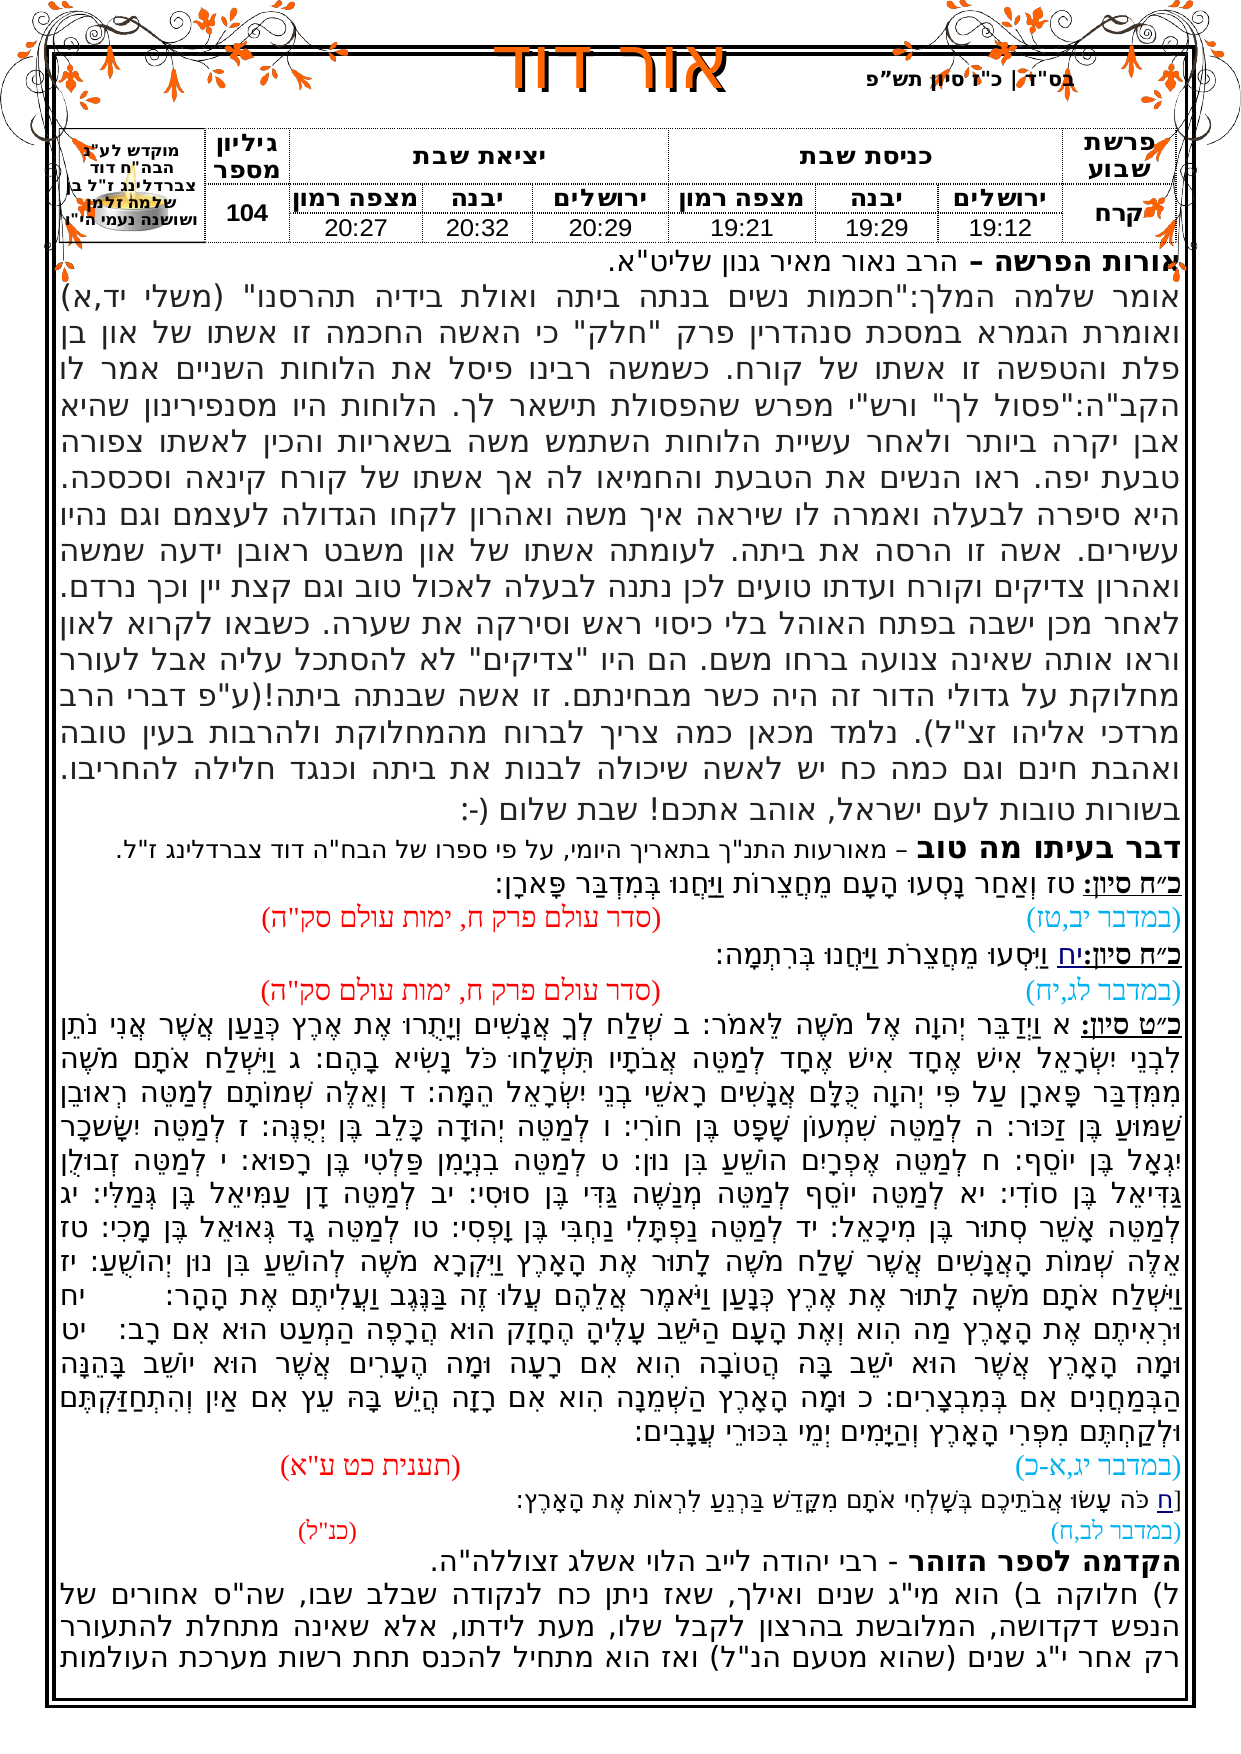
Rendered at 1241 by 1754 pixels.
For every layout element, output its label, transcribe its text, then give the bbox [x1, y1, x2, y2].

list (במדבר יג,א-כ) (תענית כט ע"א) [59, 1448, 1182, 1482]
picture [341, 221, 349, 234]
list (במדבר לג,יח) (סדר עולם פרק ח, ימות עולם סק"ה) [59, 973, 1182, 1007]
list כ״ט סיון: א וַיְדַבֵּר יְהוָה אֶל מֹשֶׁה לֵּאמֹר: ב שְׁלַח לְךָ אֲנָשִׁים וְיָתֻרוּ אֶת אֶרֶץ כְּנַעַן אֲשֶׁר אֲנִי נֹתֵן לִבְנֵי יִשְׂרָאֵל אִישׁ אֶחָד אִישׁ אֶחָד לְמַטֵּה אֲבֹתָיו תִּשְׁלָחוּ כֹּל נָשִׂיא בָהֶם: ג וַיִּשְׁלַח אֹתָם מֹשֶׁה מִמִּדְבַּר פָּארָן עַל פִּי יְהוָה כֻּלָּם אֲנָשִׁים רָאשֵׁי בְנֵי יִשְׂרָאֵל הֵמָּה: ד וְאֵלֶּה שְׁמוֹתָם לְמַטֵּה רְאוּבֵן שַׁמּוּעַ בֶּן זַכּוּר: ה לְמַטֵּה שִׁמְעוֹן שָׁפָט בֶּן חוֹרִי: ו לְמַטֵּה יְהוּדָה כָּלֵב בֶּן יְפֻנֶּה: ז לְמַטֵּה יִשָּׂשכָר יִגְאָל בֶּן יוֹסֵף: ח לְמַטֵּה אֶפְרָיִם הוֹשֵׁעַ בִּן נוּן: ט לְמַטֵּה בִנְיָמִן פַּלְטִי בֶּן רָפוּא: י לְמַטֵּה זְבוּלֻן גַּדִּיאֵל בֶּן סוֹדִי: יא לְמַטֵּה יוֹסֵף לְמַטֵּה מְנַשֶּׁה גַּדִּי בֶּן סוּסִי: יב לְמַטֵּה דָן עַמִּיאֵל בֶּן גְּמַלִּי: יג לְמַטֵּה אָשֵׁר סְתוּר בֶּן מִיכָאֵל: יד לְמַטֵּה נַפְתָּלִי נַחְבִּי בֶּן וָפְסִי: טו לְמַטֵּה גָד גְּאוּאֵל בֶּן מָכִי: טז אֵלֶּה שְׁמוֹת הָאֲנָשִׁים אֲשֶׁר שָׁלַח מֹשֶׁה לָתוּר אֶת הָאָרֶץ וַיִּקְרָא מֹשֶׁה לְהוֹשֵׁעַ בִּן נוּן יְהוֹשֻׁעַ: יז וַיִּשְׁלַח אֹתָם מֹשֶׁה לָתוּר אֶת אֶרֶץ כְּנָעַן וַיֹּאמֶר אֲלֵהֶם עֲלוּ זֶה בַּנֶּגֶב וַעֲלִיתֶם אֶת הָהָר: יח וּרְאִיתֶם אֶת הָאָרֶץ מַה הִוא וְאֶת הָעָם הַיֹּשֵׁב עָלֶיהָ הֶחָזָק הוּא הֲרָפֶה הַמְעַט הוּא אִם רָב: יט וּמָה הָאָרֶץ אֲשֶׁר הוּא יֹשֵׁב בָּהּ הֲטוֹבָה הִוא אִם רָעָה וּמָה הֶעָרִים אֲשֶׁר הוּא יוֹשֵׁב בָּהֵנָּה הַבְּמַחֲנִים אִם בְּמִבְצָרִים: כ וּמָה הָאָרֶץ הַשְּׁמֵנָה הִוא אִם רָזָה הֲיֵשׁ בָּהּ עֵץ אִם אַיִן וְהִתְחַזַּקְתֶּם וּלְקַחְתֶּם מִפְּרִי הָאָרֶץ וְהַיָּמִים יְמֵי בִּכּוּרֵי עֲנָבִים: [59, 1007, 1182, 1448]
list [ח כֹּה עָשׂוּ אֲבֹתֵיכֶם בְּשָׁלְחִי אֹתָם מִקָּדֵשׁ בַּרְנֵעַ לִרְאוֹת אֶת הָאָרֶץ: [59, 1482, 1182, 1516]
list הקדמה לספר הזוהר - רבי יהודה לייב הלוי אשלג זצוללה"ה.‬ [59, 1545, 1182, 1579]
list דבר בעיתו מה טוב – מאורעות התנ"ך בתאריך היומי, על פי ספרו של הבח"ה דוד צברדלינג ז"ל.‬ [59, 829, 1182, 866]
list כ״ח סיון:יח וַיִּסְעוּ מֵחֲצֵרֹת וַיַּחֲנוּ בְּרִתְמָה: [59, 933, 1182, 973]
text אומר שלמה המלך:"חכמות נשים בנתה ביתה ואולת בידיה תהרסנו" (משלי יד,א) ואומרת הגמרא במסכת סנהדרין פרק "חלק" כי האשה החכמה זו אשתו של און בן פלת והטפשה זו אשתו של קורח. כשמשה רבינו פיסל את הלוחות השניים אמר לו הקב"ה:"פסול לך" ורש"י מפרש שהפסולת תישאר לך. הלוחות היו מסנפירינון שהיא אבן יקרה ביותר ולאחר עשיית הלוחות השתמש משה בשאריות והכין לאשתו צפורה טבעת יפה. ראו הנשים את הטבעת והחמיאו לה אך אשתו של קורח קינאה וסכסכה.היא סיפרה לבעלה ואמרה לו שיראה איך משה ואהרון לקחו הגדולה לעצמם וגם נהיו עשירים. אשה זו הרסה את ביתה. לעומתה אשתו של און משבט ראובן ידעה שמשה ואהרון צדיקים וקורח ועדתו טועים לכן נתנה לבעלה לאכול טוב וגם קצת יין וכך נרדם.לאחר מכן ישבה בפתח האוהל בלי כיסוי ראש וסירקה את שערה. כשבאו לקרוא לאון וראו אותה שאינה צנועה ברחו משם. הם היו "צדיקים" לא להסתכל עליה אבל לעורר מחלוקת על גדולי הדור זה היה כשר מבחינתם. זו אשה שבנתה ביתה!(ע"פ דברי הרב מרדכי אליהו זצ"ל). נלמד מכאן כמה צריך לברוח מהמחלוקת ולהרבות בעין טובה ואהבת חינם וגם כמה כח יש לאשה שיכולה לבנות את ביתה וכנגד חלילה להחריבו.בשורות טובות לעם ישראל, אוהב אתכם! שבת שלום ‎:-)‎ [59, 278, 1182, 829]
picture [892, 0, 1241, 282]
text ל) חלוקה ב) הוא מי"ג שנים ואילך, שאז ניתן כח לנקודה שבלב שבו, שה"ס אחורים של הנפש דקדושה, המלובשת בהרצון לקבל שלו, מעת לידתו, אלא שאינה מתחלת להתעורר רק אחר י"ג שנים (שהוא מטעם הנ"ל) ואז הוא מתחיל להכנס תחת רשות מערכת העולמות [59, 1579, 1182, 1674]
list כ״ח סיון: טז וְאַחַר נָסְעוּ הָעָם מֵחֲצֵרוֹת וַיַּחֲנוּ בְּמִדְבַּר פָּארָן: [59, 866, 1182, 900]
list (במדבר יב,טז) (סדר עולם פרק ח, ימות עולם סק"ה) [59, 900, 1182, 933]
text אורות הפרשה – הרב נאור מאיר גנון שליט"א. [349, 112, 892, 278]
list (במדבר לב,ח) (כנ"ל) [59, 1516, 1182, 1545]
picture [0, 0, 349, 282]
